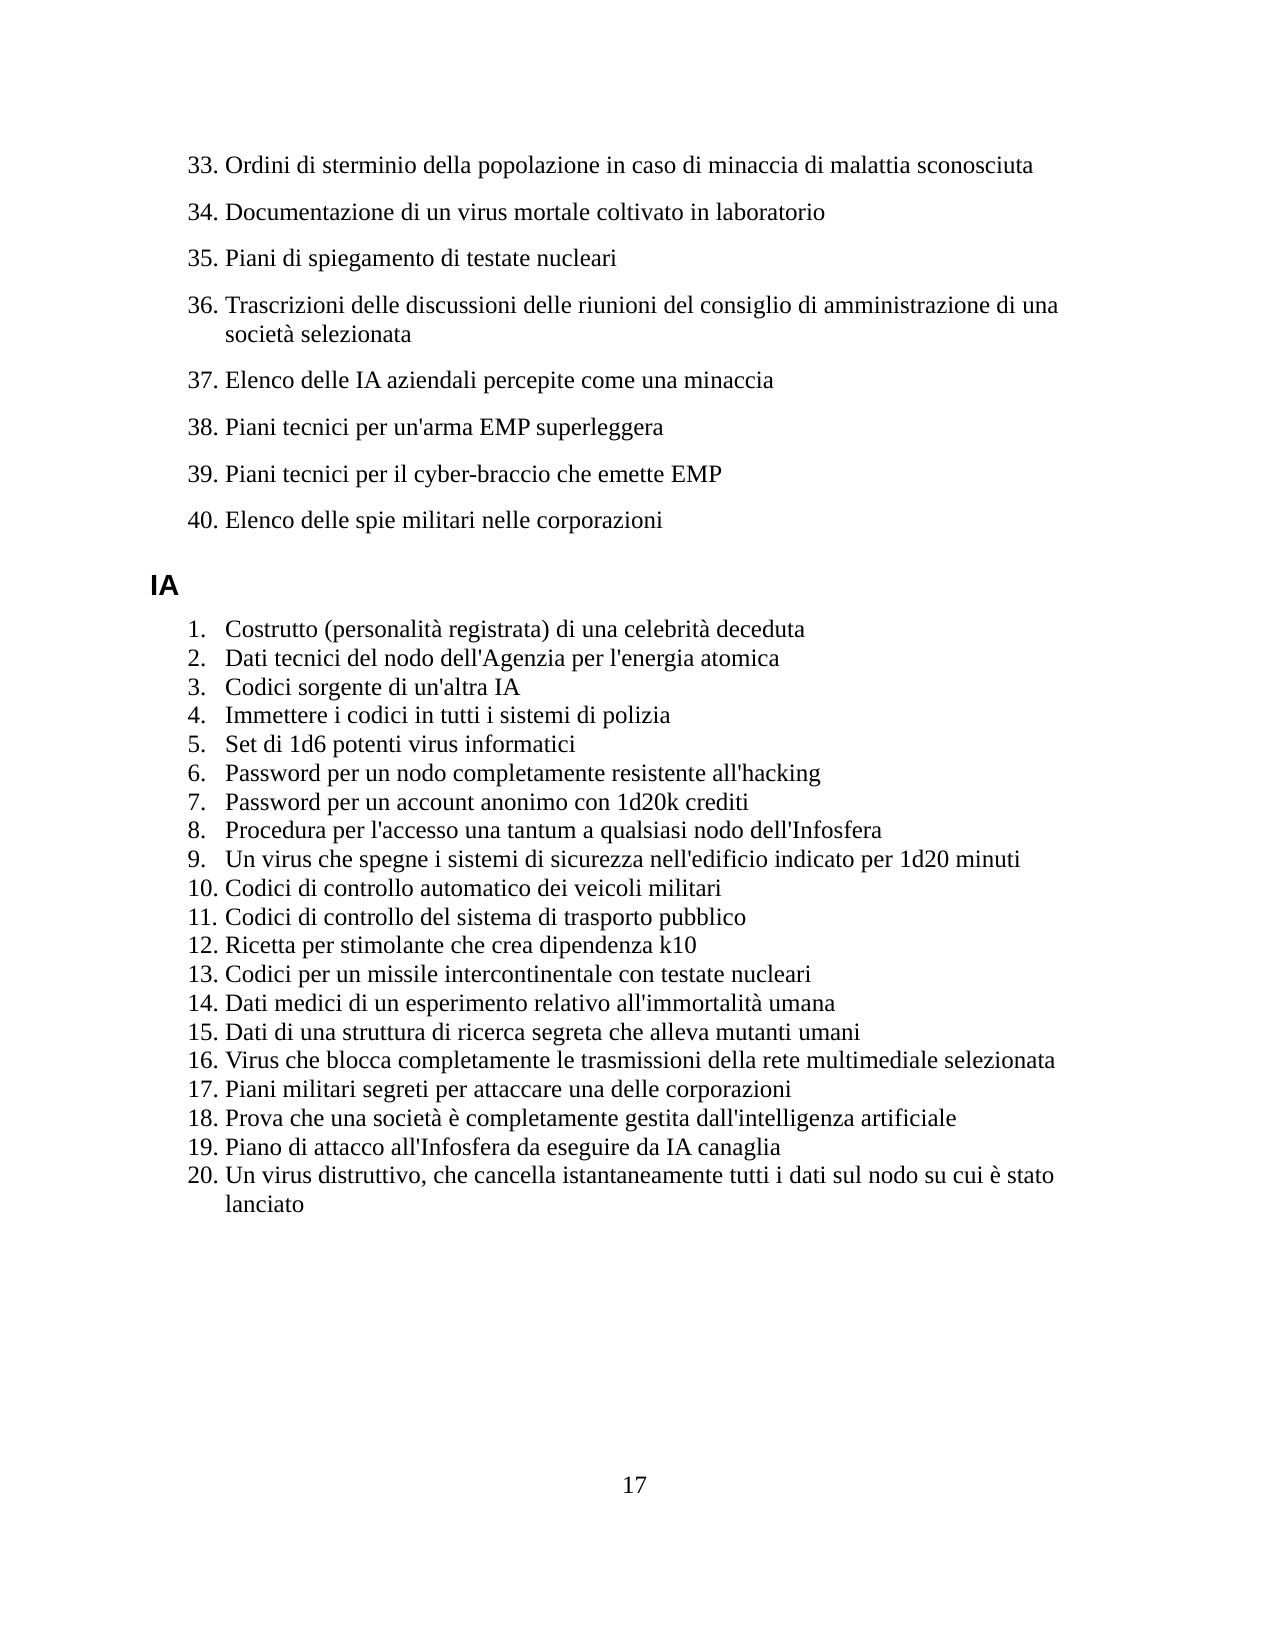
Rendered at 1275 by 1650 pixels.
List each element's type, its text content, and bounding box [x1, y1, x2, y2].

list Dati medici di un esperimento relativo all'immortalità umana [187, 988, 1125, 1017]
list Un virus che spegne i sistemi di sicurezza nell'edificio indicato per 1d20 minuti [187, 844, 1125, 873]
list Elenco delle spie militari nelle corporazioni [187, 505, 1125, 534]
list Piani tecnici per il cyber-braccio che emette EMP [187, 459, 1125, 487]
list Codici sorgente di un'altra IA [187, 672, 1125, 700]
list Trascrizioni delle discussioni delle riunioni del consiglio di amministrazione di una società selezionata [187, 290, 1125, 347]
list Costrutto (personalità registrata) di una celebrità deceduta [187, 614, 1125, 643]
list Piani di spiegamento di testate nucleari [187, 243, 1125, 272]
list Immettere i codici in tutti i sistemi di polizia [187, 700, 1125, 729]
list Documentazione di un virus mortale coltivato in laboratorio [187, 197, 1125, 225]
list Un virus distruttivo, che cancella istantaneamente tutti i dati sul nodo su cui è stato lanciato [187, 1160, 1125, 1218]
list Piani militari segreti per attaccare una delle corporazioni [187, 1074, 1125, 1103]
list Prova che una società è completamente gestita dall'intelligenza artificiale [187, 1103, 1125, 1132]
list Password per un nodo completamente resistente all'hacking [187, 758, 1125, 787]
list Procedura per l'accesso una tantum a qualsiasi nodo dell'Infosfera [187, 815, 1125, 844]
list Ordini di sterminio della popolazione in caso di minaccia di malattia sconosciuta [187, 150, 1125, 179]
list Codici di controllo automatico dei veicoli militari [187, 873, 1125, 902]
list Virus che blocca completamente le trasmissioni della rete multimediale selezionata [187, 1045, 1125, 1074]
list Elenco delle IA aziendali percepite come una minaccia [187, 365, 1125, 394]
list Codici di controllo del sistema di trasporto pubblico [187, 902, 1125, 930]
list Set di 1d6 potenti virus informatici [187, 729, 1125, 758]
list Piani tecnici per un'arma EMP superleggera [187, 412, 1125, 441]
list Ricetta per stimolante che crea dipendenza k10 [187, 930, 1125, 959]
list Dati di una struttura di ricerca segreta che alleva mutanti umani [187, 1017, 1125, 1045]
subtitle IA [150, 568, 1125, 602]
list Codici per un missile intercontinentale con testate nucleari [187, 959, 1125, 988]
list Password per un account anonimo con 1d20k crediti [187, 787, 1125, 815]
list Dati tecnici del nodo dell'Agenzia per l'energia atomica [187, 643, 1125, 672]
list Piano di attacco all'Infosfera da eseguire da IA ​​canaglia [187, 1132, 1125, 1160]
